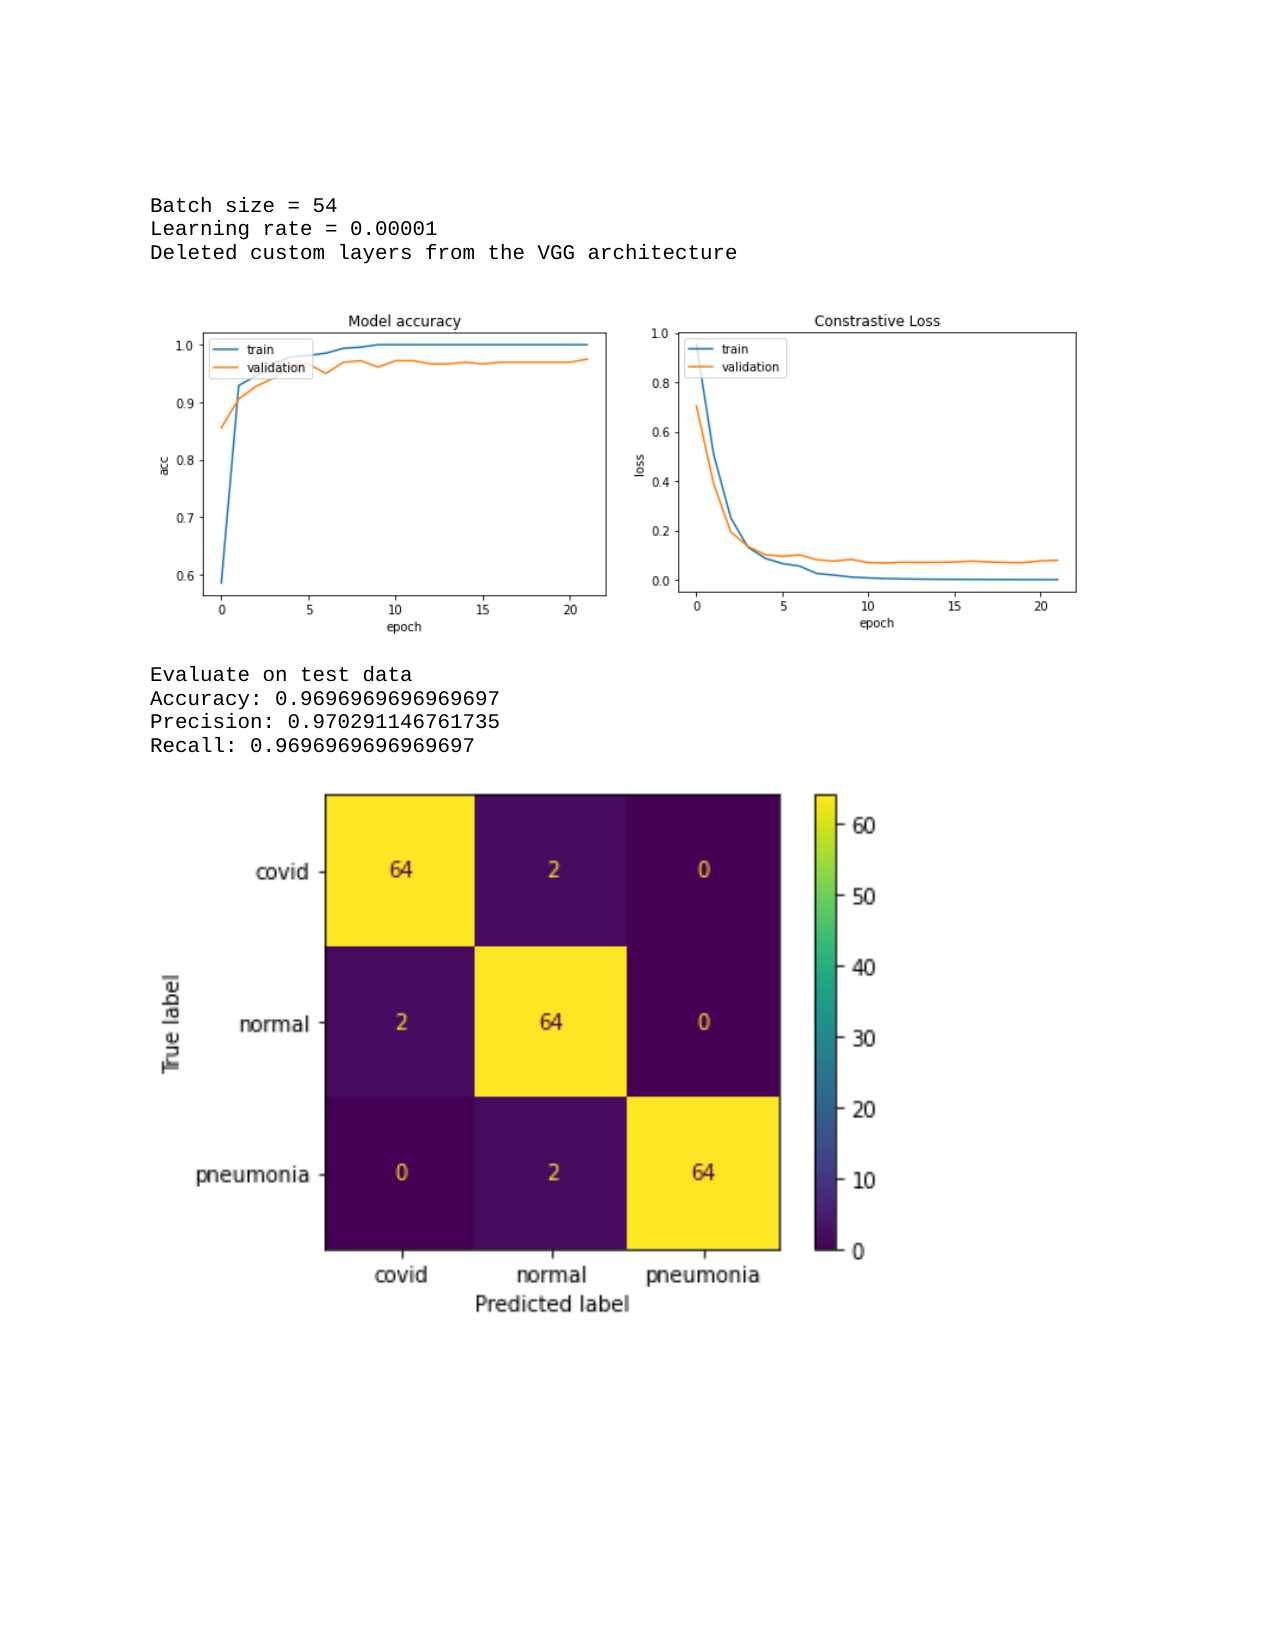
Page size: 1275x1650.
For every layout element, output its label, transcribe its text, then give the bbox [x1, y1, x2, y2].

text Precision: 0.970291146761735 [150, 712, 1125, 735]
text Accuracy: 0.9696969696969697 [150, 688, 1125, 712]
text Deleted custom layers from the VGG architecture [150, 242, 1125, 266]
text Batch size = 54 [150, 195, 1125, 218]
text Recall: 0.9696969696969697 [150, 735, 1125, 759]
text Evaluate on test data [150, 664, 1125, 688]
text Learning rate = 0.00001 [150, 218, 1125, 242]
